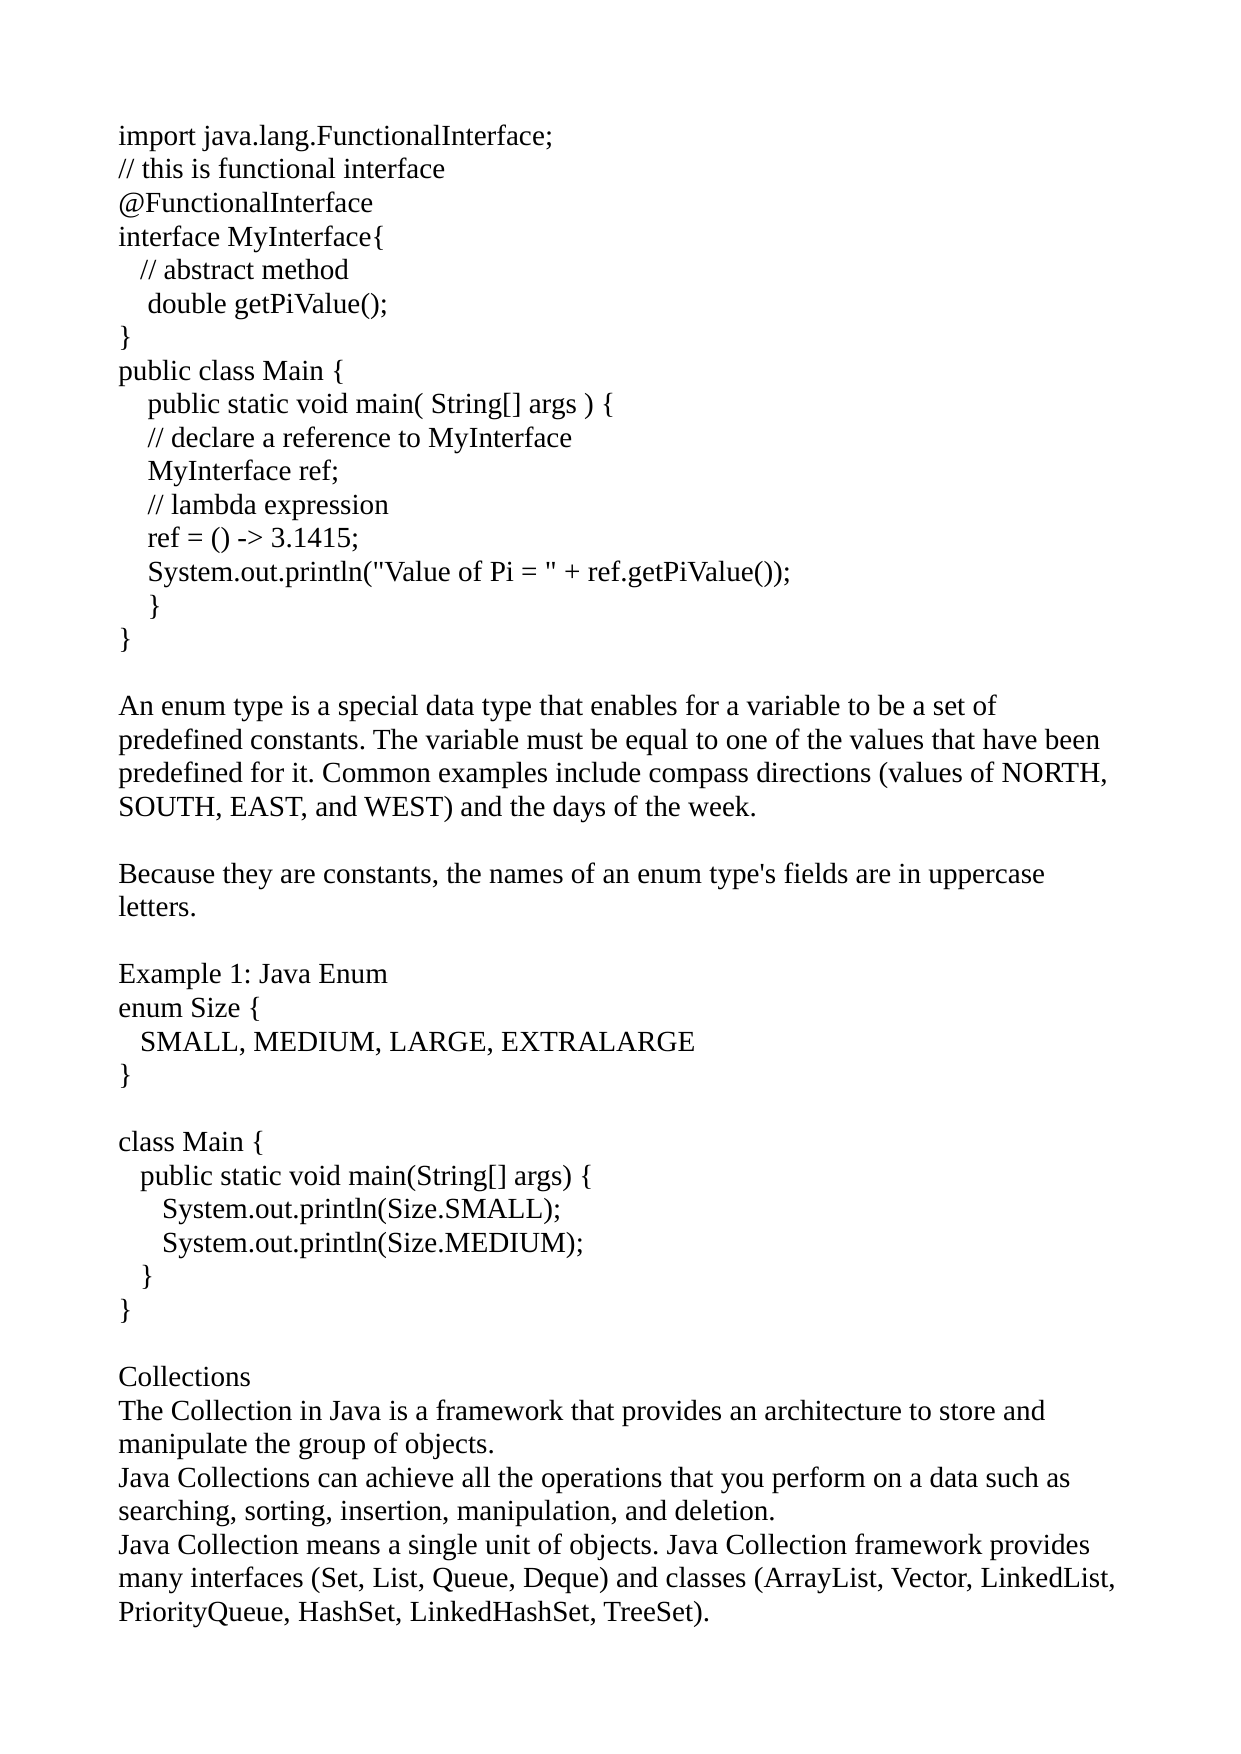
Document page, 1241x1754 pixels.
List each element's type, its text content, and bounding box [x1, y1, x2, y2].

text @FunctionalInterface [118, 185, 1122, 219]
text interface MyInterface{ [118, 219, 1122, 252]
text An enum type is a special data type that enables for a variable to be a set of predefined constants. The variable must be equal to one of the values that have been predefined for it. Common examples include compass directions (values of NORTH, SOUTH, EAST, and WEST) and the days of the week. [118, 688, 1122, 822]
text } [118, 319, 1122, 353]
text public static void main( String[] args ) { [118, 386, 1122, 420]
text Java Collections can achieve all the operations that you perform on a data such as searching, sorting, insertion, manipulation, and deletion. [118, 1460, 1122, 1527]
text } [118, 1057, 1122, 1091]
text Java Collection means a single unit of objects. Java Collection framework provides many interfaces (Set, List, Queue, Deque) and classes (ArrayList, Vector, LinkedList, PriorityQueue, HashSet, LinkedHashSet, TreeSet). [118, 1527, 1122, 1627]
text // abstract method [118, 252, 1122, 286]
text } [118, 1292, 1122, 1326]
text public static void main(String[] args) { [118, 1158, 1122, 1191]
text class Main { [118, 1124, 1122, 1158]
text } [118, 588, 1122, 621]
text The Collection in Java is a framework that provides an architecture to store and manipulate the group of objects. [118, 1393, 1122, 1460]
text ref = () -> 3.1415; [118, 521, 1122, 554]
text } [118, 1258, 1122, 1292]
text // this is functional interface [118, 152, 1122, 185]
text // declare a reference to MyInterface [118, 420, 1122, 453]
text MyInterface ref; [118, 453, 1122, 487]
text System.out.println("Value of Pi = " + ref.getPiValue()); [118, 554, 1122, 588]
text System.out.println(Size.SMALL); [118, 1191, 1122, 1225]
text double getPiValue(); [118, 286, 1122, 319]
text Because they are constants, the names of an enum type's fields are in uppercase letters. [118, 856, 1122, 923]
text public class Main { [118, 353, 1122, 386]
text enum Size { [118, 990, 1122, 1024]
text SMALL, MEDIUM, LARGE, EXTRALARGE [118, 1024, 1122, 1057]
text System.out.println(Size.MEDIUM); [118, 1225, 1122, 1258]
text // lambda expression [118, 487, 1122, 521]
text Example 1: Java Enum [118, 957, 1122, 990]
text Collections [118, 1359, 1122, 1393]
text import java.lang.FunctionalInterface; [118, 118, 1122, 152]
text } [118, 621, 1122, 655]
